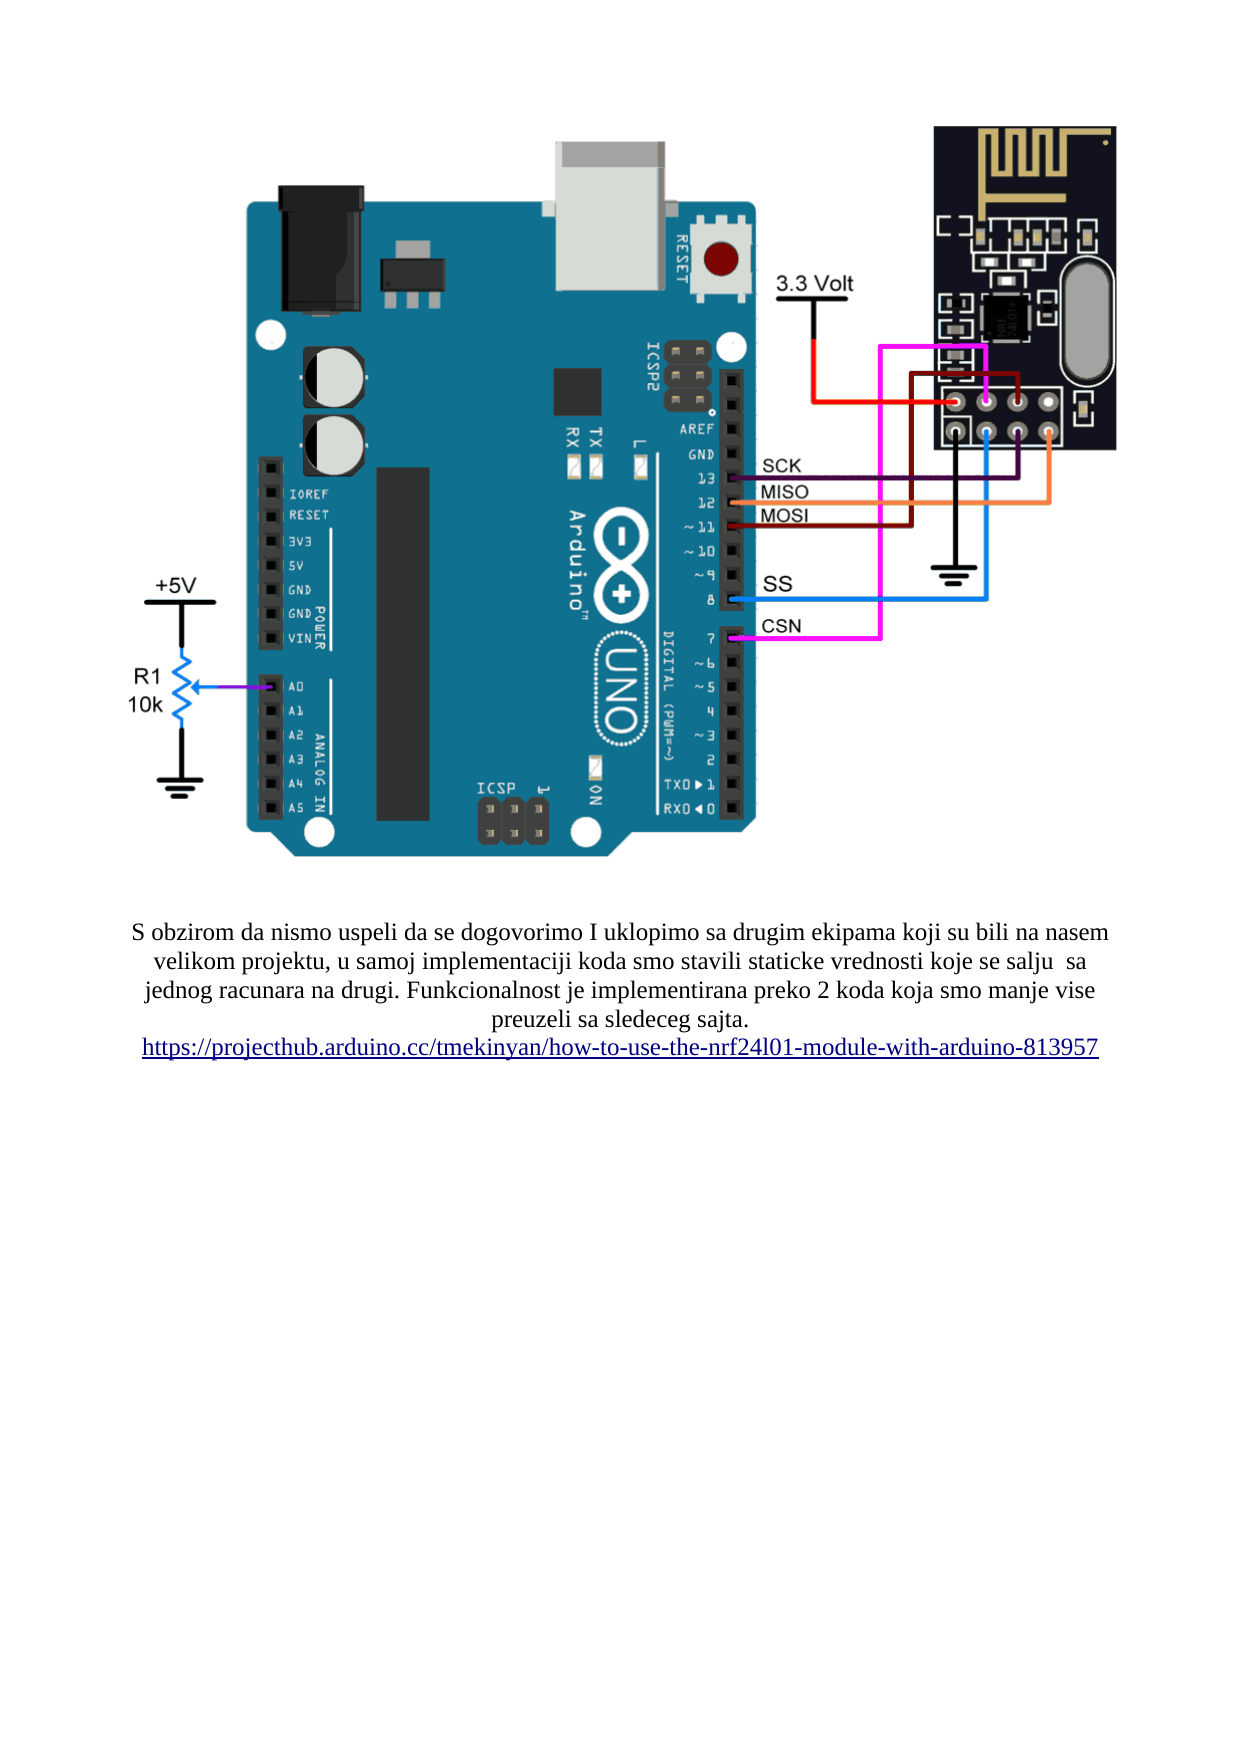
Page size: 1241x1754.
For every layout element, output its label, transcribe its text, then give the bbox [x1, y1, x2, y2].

picture [118, 118, 1123, 860]
text https://projecthub.arduino.cc/tmekinyan/how-to-use-the-nrf24l01-module-with-arduino-813957 [118, 1032, 1122, 1061]
text S obzirom da nismo uspeli da se dogovorimo I uklopimo sa drugim ekipama koji su bili na nasem velikom projektu, u samoj implementaciji koda smo stavili staticke vrednosti koje se salju sa jednog racunara na drugi. Funkcionalnost je implementirana preko 2 koda koja smo manje vise preuzeli sa sledeceg sajta. [118, 917, 1122, 1032]
